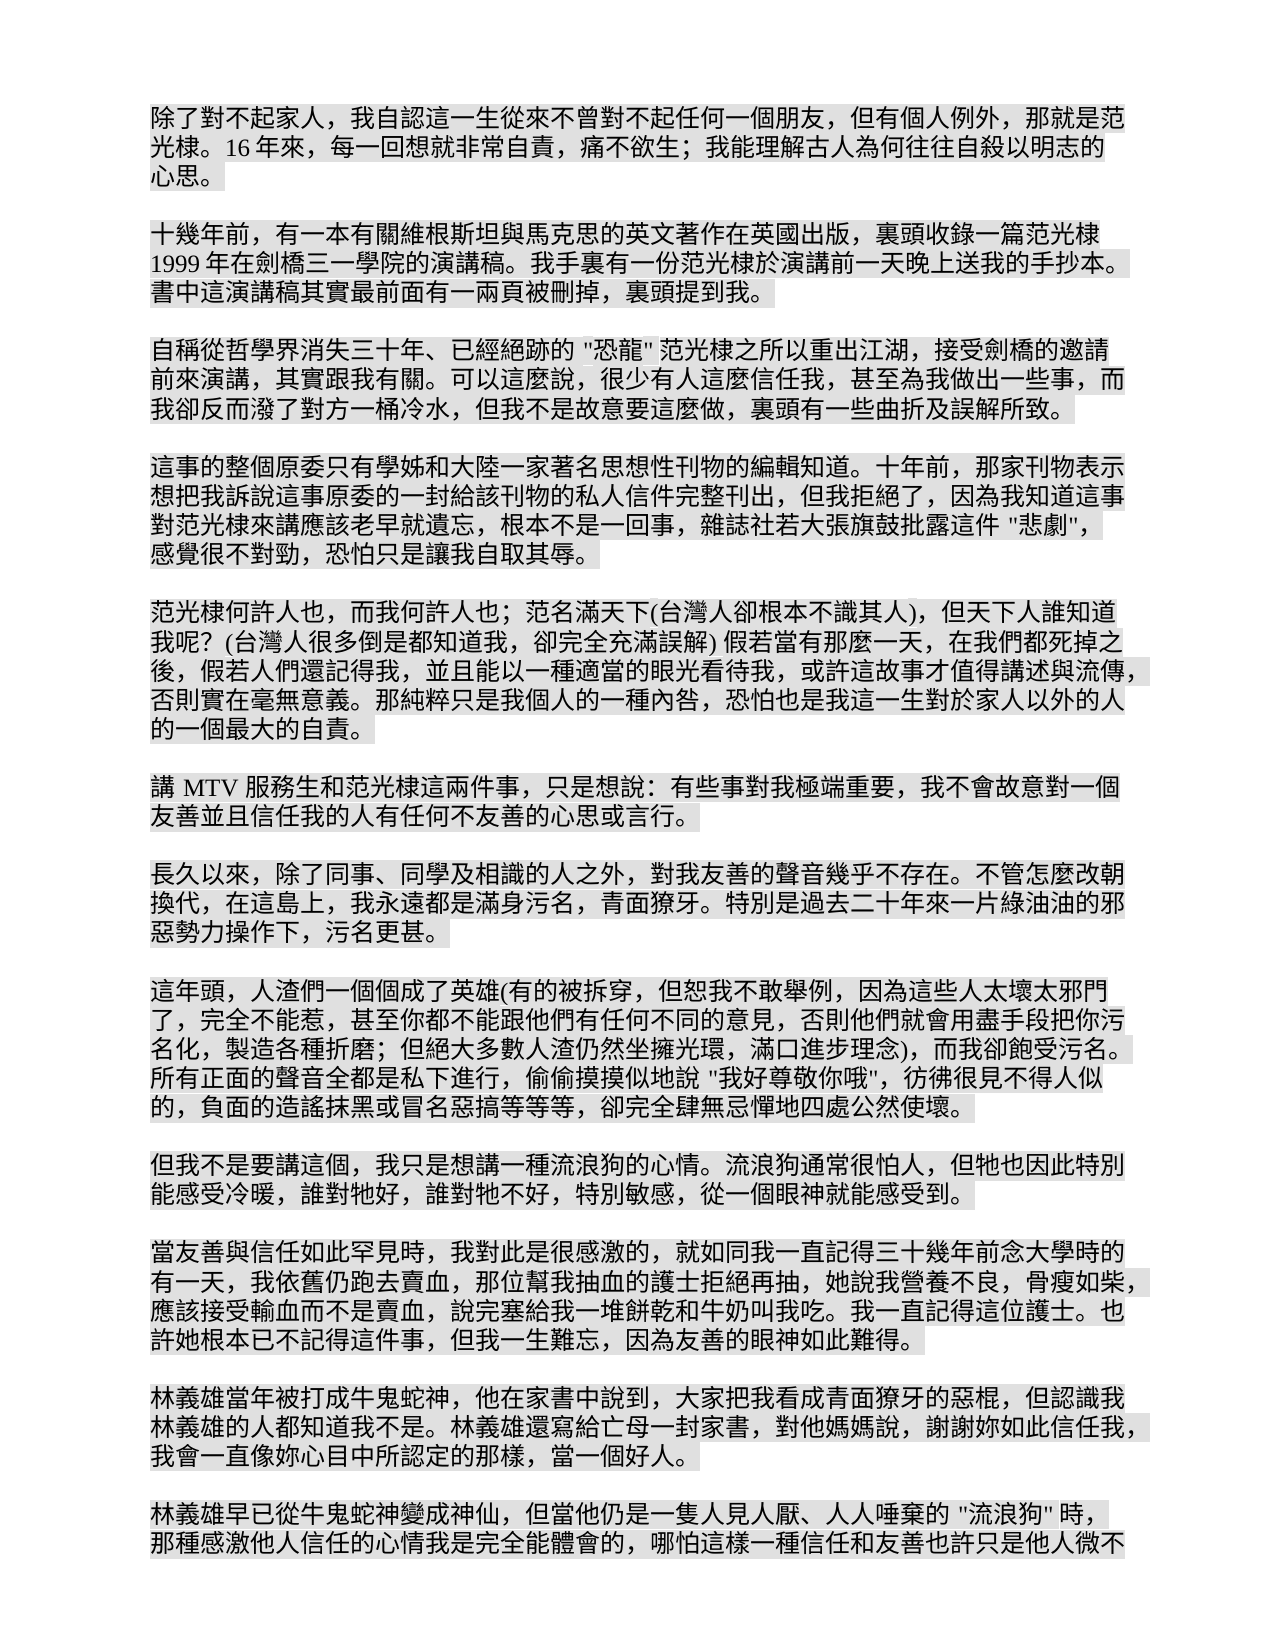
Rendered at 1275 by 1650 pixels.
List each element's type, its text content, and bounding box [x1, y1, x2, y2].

text 我被迫得暫時 "復活" 一下，為了說明一件事，因為我不想在這樣一種重要的事情上被人誤會。簡單說：我不會故意對一個友善的人有一絲不友善。所以，希望這兩天留言的那位先生（印象中好像叫做陳文傑）不要誤會，你的留言不是我刪的，一早醒來發現它被刪除，我也覺得挺訝異。如果你仍保留原文，只能麻煩你再貼一次，不想再貼當然也沒關係。 有些事，對我而言極端重要，但也許在旁人或當事人眼裏它並不重要。例如二、三十年前滿街 MTV 的年代，我在林口長庚醫院工作，曾跟學姊一起去西門町某家 MTV 看電影。有個服務生跑過來一直問我們想看什麼電影，我客氣地說我們自己挑就好。但她不死心，一直推薦我們看一些好萊塢賣座大爛片，我依舊客氣地推辭說我們自己慢慢挑。 我一邊說一邊閃她，不過她還是不死心，一直黏著我，問我喜歡哪一類型的電影。我說我們不是根據 "類型" 在選電影。沒想到她還是不死心，問我喜不喜歡看愛情文藝片，我說我們是根據導演來選電影，不是根據類型，也不是根據演員。 但她還是不死心，推薦我一些帥哥美女演的電影。我客氣地推辭，並且盡量想辦法閃她，但她依舊緊追不捨，努力介紹哪位好萊塢當紅明星例如阿湯哥主演的賣座片。 我一再推辭說我們會自己選電影，但她似乎意志力超強，硬要繼續介紹我看動作片、恐怖片或溫馨片。我拿起架上俄國導演 Andrei Konchalovsky 當年算是新片、1984年拍的 "瑪麗亞的情人"，她便以為我喜歡看有 "情人" 兩個字的電影，於是就介紹我幾部片名中有 "情人" 二字的香豔電影。 後來我實在受不了，於是就變臉了。我沒有口出惡言，但很嚴肅地說妳能不能讓我自己慢慢挑片？雖無惡言，但我的態度很差，那女服務生頓時像洩了氣的皮球一樣，尷尬地退到一旁。 這是二十五年前的事了，卻在我心裏烙下一個難以抹滅、不時隱隱作痛的傷疤。那女服務生並無惡意，她只是過於盡忠職守，我卻對她態度惡劣。我不可能再找到這個人對她說對不起，很可能她根本不會留下任何印象，但我卻無法忘懷，因為我不會故意對一個友善的人有任何不友善的心思或言行，純粹是一時耐心用盡而傷人。 除了對不起家人，我自認這一生從來不曾對不起任何一個朋友，但有個人例外，那就是范光棣。16年來，每一回想就非常自責，痛不欲生；我能理解古人為何往往自殺以明志的心思。 十幾年前，有一本有關維根斯坦與馬克思的英文著作在英國出版，裏頭收錄一篇范光棣1999年在劍橋三一學院的演講稿。我手裏有一份范光棣於演講前一天晚上送我的手抄本。書中這演講稿其實最前面有一兩頁被刪掉，裏頭提到我。 自稱從哲學界消失三十年、已經絕跡的 "恐龍" 范光棣之所以重出江湖，接受劍橋的邀請前來演講，其實跟我有關。可以這麼說，很少有人這麼信任我，甚至為我做出一些事，而我卻反而潑了對方一桶冷水，但我不是故意要這麼做，裏頭有一些曲折及誤解所致。 這事的整個原委只有學姊和大陸一家著名思想性刊物的編輯知道。十年前，那家刊物表示想把我訴說這事原委的一封給該刊物的私人信件完整刊出，但我拒絕了，因為我知道這事對范光棣來講應該老早就遺忘，根本不是一回事，雜誌社若大張旗鼓批露這件 "悲劇"，感覺很不對勁，恐怕只是讓我自取其辱。 范光棣何許人也，而我何許人也；范名滿天下(台灣人卻根本不識其人)，但天下人誰知道我呢？(台灣人很多倒是都知道我，卻完全充滿誤解) 假若當有那麼一天，在我們都死掉之後，假若人們還記得我，並且能以一種適當的眼光看待我，或許這故事才值得講述與流傳，否則實在毫無意義。那純粹只是我個人的一種內咎，恐怕也是我這一生對於家人以外的人的一個最大的自責。 講 MTV 服務生和范光棣這兩件事，只是想說：有些事對我極端重要，我不會故意對一個友善並且信任我的人有任何不友善的心思或言行。 長久以來，除了同事、同學及相識的人之外，對我友善的聲音幾乎不存在。不管怎麼改朝換代，在這島上，我永遠都是滿身污名，青面獠牙。特別是過去二十年來一片綠油油的邪惡勢力操作下，污名更甚。 這年頭，人渣們一個個成了英雄(有的被拆穿，但恕我不敢舉例，因為這些人太壞太邪門了，完全不能惹，甚至你都不能跟他們有任何不同的意見，否則他們就會用盡手段把你污名化，製造各種折磨；但絕大多數人渣仍然坐擁光環，滿口進步理念)，而我卻飽受污名。所有正面的聲音全都是私下進行，偷偷摸摸似地說 "我好尊敬你哦"，彷彿很見不得人似的，負面的造謠抹黑或冒名惡搞等等等，卻完全肆無忌憚地四處公然使壞。 但我不是要講這個，我只是想講一種流浪狗的心情。流浪狗通常很怕人，但牠也因此特別能感受冷暖，誰對牠好，誰對牠不好，特別敏感，從一個眼神就能感受到。 當友善與信任如此罕見時，我對此是很感激的，就如同我一直記得三十幾年前念大學時的有一天，我依舊仍跑去賣血，那位幫我抽血的護士拒絕再抽，她說我營養不良，骨瘦如柴，應該接受輸血而不是賣血，說完塞給我一堆餅乾和牛奶叫我吃。我一直記得這位護士。也許她根本已不記得這件事，但我一生難忘，因為友善的眼神如此難得。 林義雄當年被打成牛鬼蛇神，他在家書中說到，大家把我看成青面獠牙的惡棍，但認識我林義雄的人都知道我不是。林義雄還寫給亡母一封家書，對他媽媽說，謝謝妳如此信任我，我會一直像妳心目中所認定的那樣，當一個好人。 林義雄早已從牛鬼蛇神變成神仙，但當他仍是一隻人見人厭、人人唾棄的 "流浪狗" 時，那種感激他人信任的心情我是完全能體會的，哪怕這樣一種信任和友善也許只是他人微不足道的一兩句話。 我當然不是說我需要這樣一些 "字眼" 或 "行為"，我並不是要 "叫" 大家做出什麼言行。我這篇留言只是想說：謝謝任何人的信任，我會一直像我爸我媽以及朋友們心目中所認定的那樣，當一個好人。我不會故意去傷害這樣一種友善。 世界寬廣，並不光是一個島，更不光是一種政治或選舉；世上所有重要的一切全都脫離不了 "生命"。我有詩人般的領悟，卻無能說出這項領悟為何。如果你能直接看見一個人的腦海，那你就能明白我對於世界種種究竟在想些什麼。 我去過印度，看過祖國，見過世上許多國家，我略知戰爭一二；我賣過血，登過賣腎廣告，好幾個月的時間睡在火車站，長年挨餓，幹過許多薪資微薄的勞力工作只求一口飯吃，我了解什麼是讓生命幾乎難以持續的極度貧窮，我明白什麼是徹底絕望。我既然在這裏頭誕生，也將在此死去，我永遠都不會離開這一切。 林義雄有句名言說："看我一世，不要看我一時。" 我既無一時可看，更無一世可言。生前寂寞滄桑者，總想著死後的愛與憐憫，但我慢慢連身後事也不想了，事物理當如何就讓它如何。 聽起來，好像我做了什麼公益或公義之事或將成就什麼輝煌作品而理當流芳百世的，其實沒有；就算有那麼一點，事實上也根本不值得一提，基本上都只是為生活打拼，如此而已。幾十年來，個人生活疲憊不堪，極度忙碌。這一波，更是足足累了八個多月，睡眠極度壓縮，無日無之，非常辛苦。 但一個無能者儘管生活困頓而忙碌，仍然還是會想為他所屬、為他心之所繫的那個世界做點什麼。我多少能理解馬龍白蘭度中晚年之後的 "自甘墮落" 與近乎自暴自棄的生活選擇，我知道有些東西困住他。 馬龍白蘭度曾去過幾次印度，有一回，和著名印度導演Satyajit Ray走在街上，看見Satyajit Ray 面對一大群饑餓的流浪街童迎面前來討食，竟然像 "撥開麥浪一樣"，"很優雅地" 把饑童全部 "撥" 到一旁，連看都不看一眼。馬龍白蘭度很傷心，Satyajit Ray 不是一位富有人道主義精神的國際大導演嗎？怎麼對這樣一群孤苦無依的饑童如此視若無睹？Satyajit Ray 對他說，這樣的小孩，多得像一片海，請問我能做什麼？ 馬龍白蘭度有沒有被說服我不知道，但我也許知道他心裏想著一些什麼事，至死不渝。 [150, 75, 1125, 1559]
